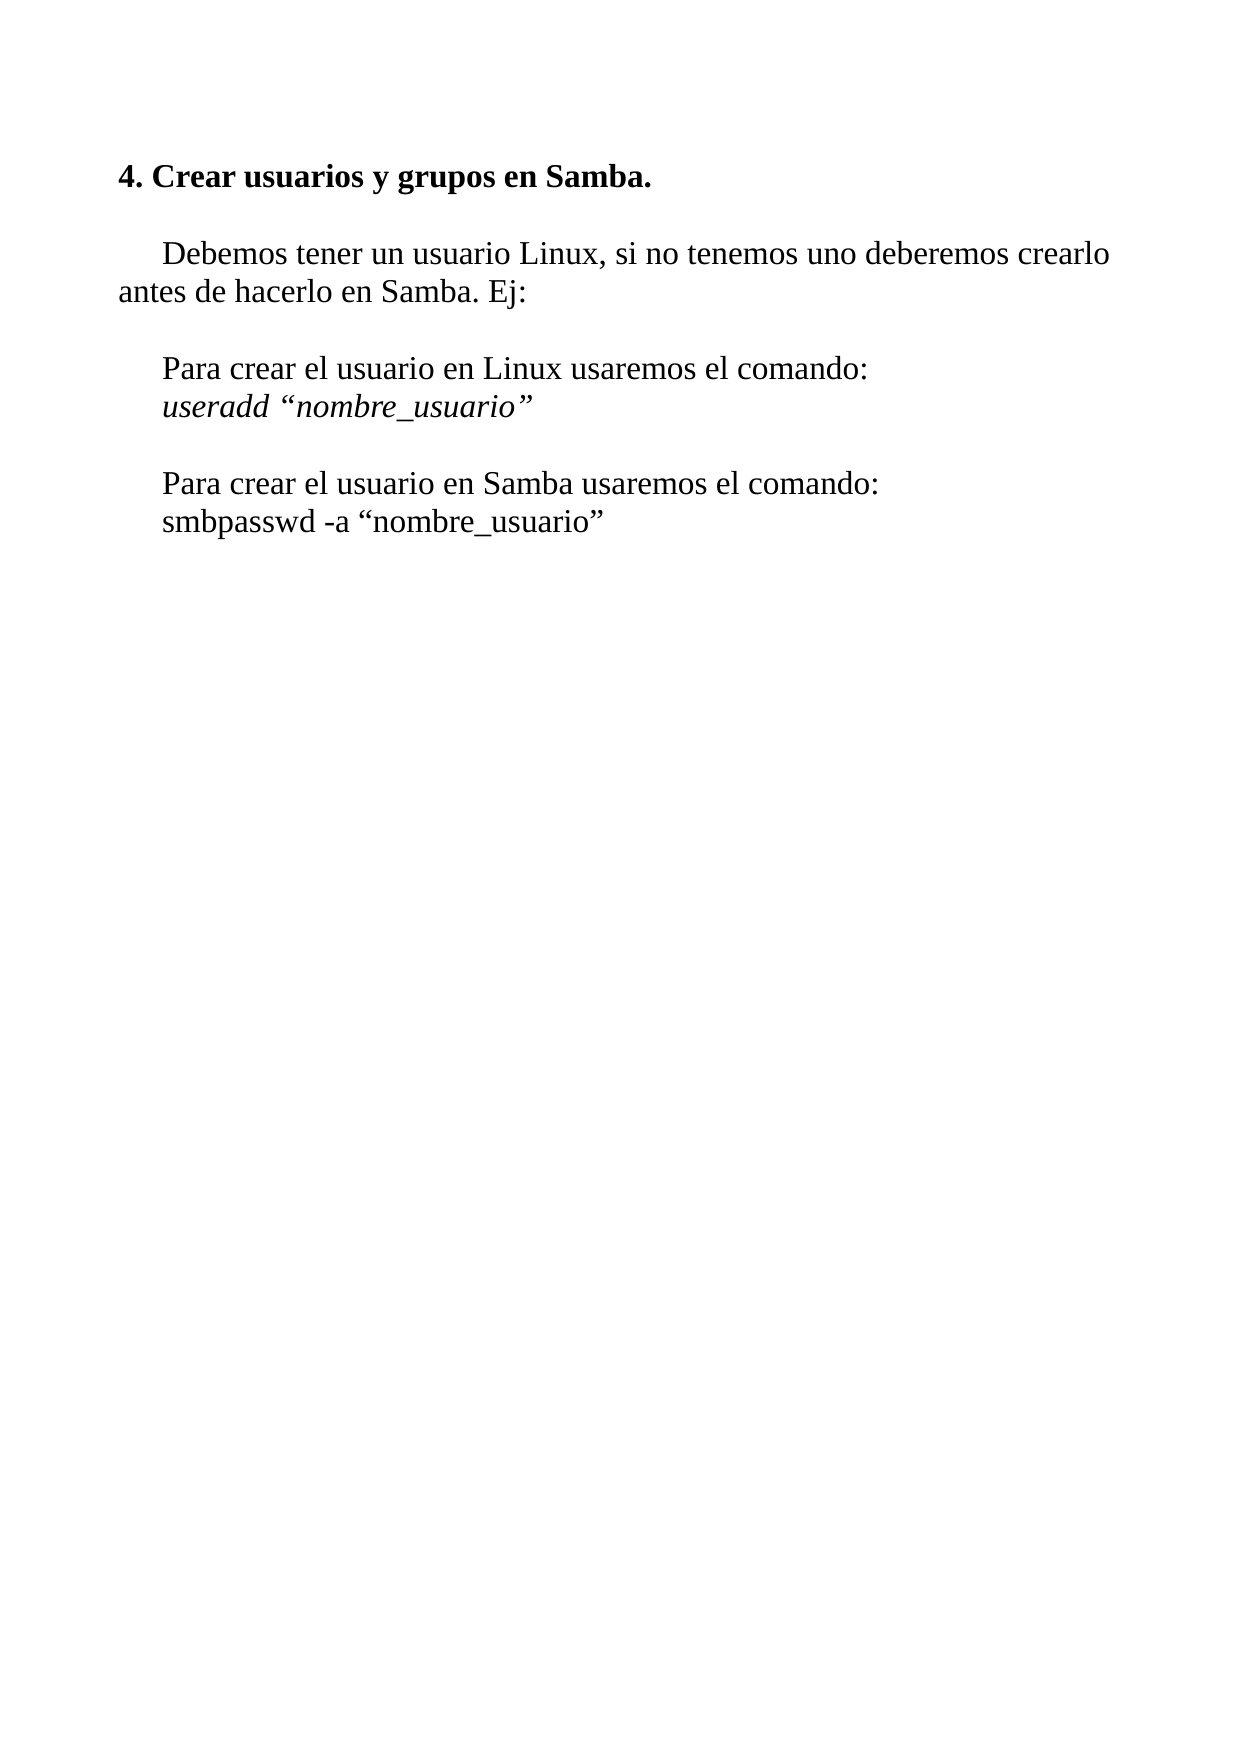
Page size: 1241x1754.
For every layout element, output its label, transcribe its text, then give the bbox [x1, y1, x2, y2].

text Debemos tener un usuario Linux, si no tenemos uno deberemos crearlo antes de hacerlo en Samba. Ej: [118, 233, 1122, 310]
text Para crear el usuario en Linux usaremos el comando: [118, 348, 1122, 386]
text Para crear el usuario en Samba usaremos el comando: [118, 463, 1122, 501]
text 4. Crear usuarios y grupos en Samba. [118, 156, 1122, 195]
text smbpasswd -a “nombre_usuario” [118, 501, 1122, 540]
text useradd “nombre_usuario” [118, 386, 1122, 425]
